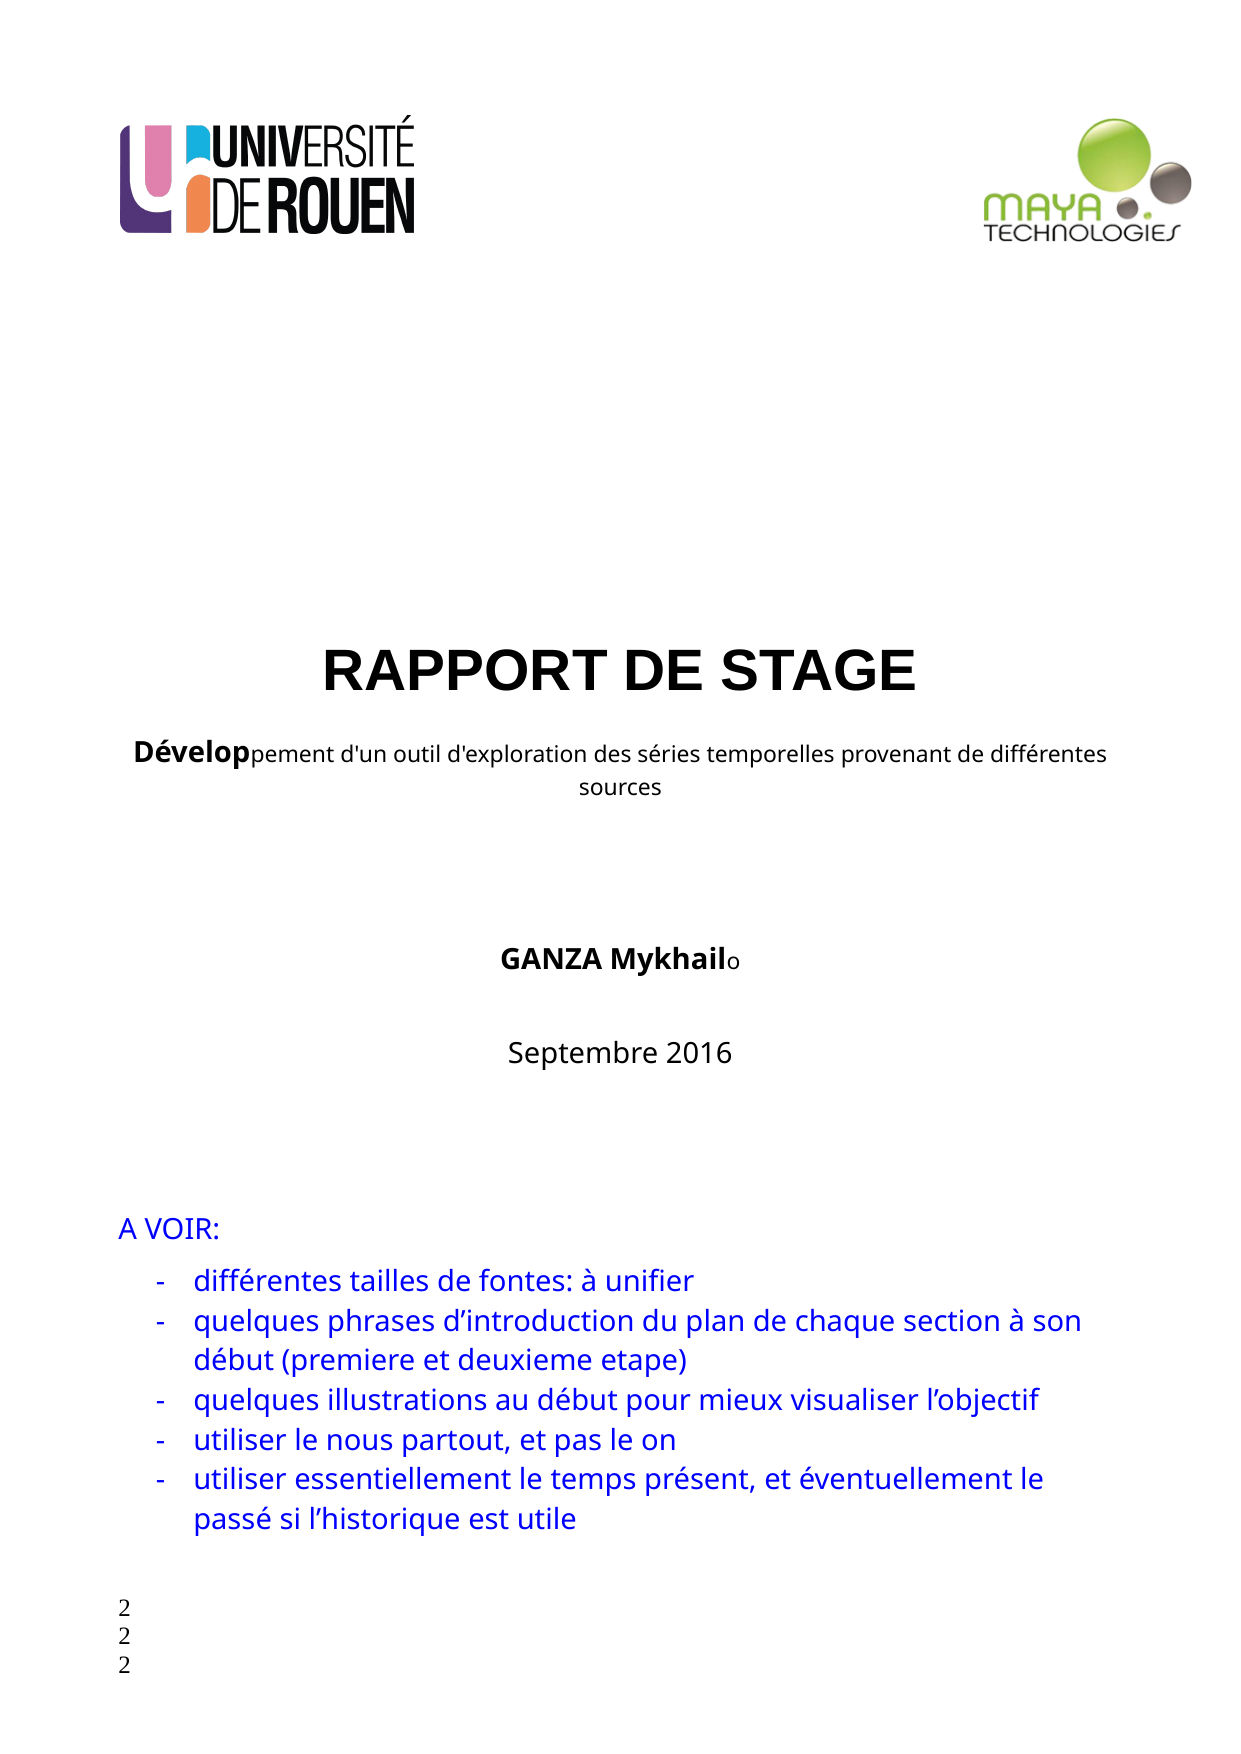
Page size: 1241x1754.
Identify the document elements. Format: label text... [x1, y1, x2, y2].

list utiliser le nous partout, et pas le on [156, 1419, 1122, 1459]
list quelques phrases d’introduction du plan de chaque section à son début (premiere et deuxieme etape) [156, 1300, 1122, 1379]
text Développement d'un outil d'exploration des séries temporelles provenant de différentes sources [118, 731, 1122, 802]
text GANZA Mykhailo [118, 939, 1122, 978]
list utiliser essentiellement le temps présent, et éventuellement le passé si l’historique est utile [156, 1459, 1122, 1538]
list quelques illustrations au début pour mieux visualiser l’objectif [156, 1379, 1122, 1419]
picture [120, 115, 414, 234]
text Septembre 2016 [118, 1032, 1122, 1072]
text A VOIR: [118, 1208, 1122, 1248]
text RAPPORT DE STAGE [118, 636, 1122, 703]
picture [983, 118, 1192, 242]
list différentes tailles de fontes: à unifier [156, 1260, 1122, 1300]
